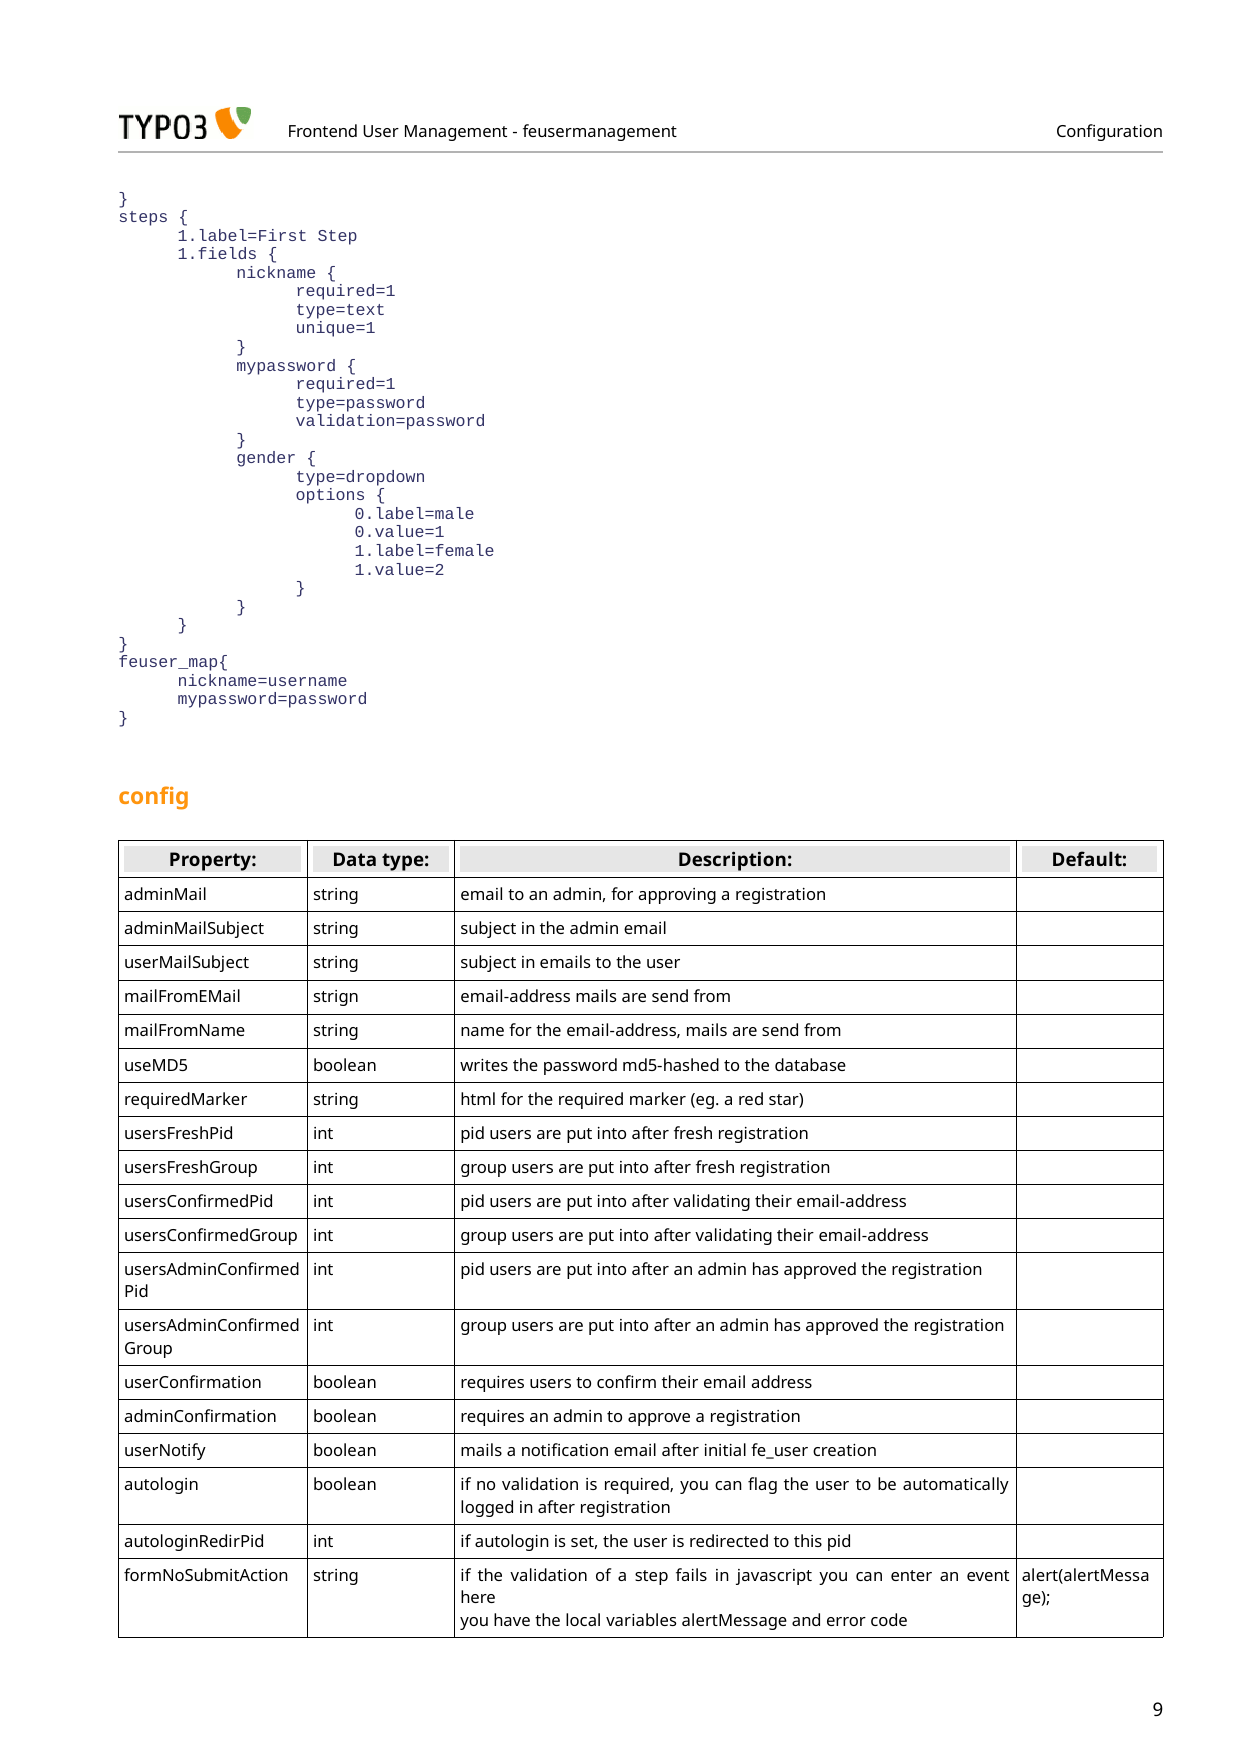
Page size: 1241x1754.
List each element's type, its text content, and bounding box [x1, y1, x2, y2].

table_cell [1017, 981, 1163, 1013]
picture [118, 106, 254, 139]
table_cell int [308, 1219, 454, 1252]
text 0.label=male [118, 506, 1163, 524]
table_cell subject in emails to the user [455, 946, 1016, 979]
table_cell int [308, 1253, 454, 1308]
text type=text [118, 302, 1163, 320]
table_cell group users are put into after fresh registration [455, 1151, 1016, 1184]
text nickname { [118, 265, 1163, 283]
table_cell [1017, 1117, 1163, 1150]
table_cell [1017, 1366, 1163, 1399]
table_cell requires users to confirm their email address [455, 1366, 1016, 1399]
table_cell string [308, 946, 454, 979]
table_cell [1017, 946, 1163, 979]
table_cell boolean [308, 1049, 454, 1082]
table_cell autologin [119, 1468, 307, 1524]
table_header Description: [455, 841, 1016, 877]
table_cell mailFromEMail [119, 981, 307, 1013]
table_cell [1017, 878, 1163, 911]
table_cell pid users are put into after fresh registration [455, 1117, 1016, 1150]
table_cell boolean [308, 1400, 454, 1433]
table_cell alert(alertMessage); [1017, 1559, 1163, 1637]
table_cell usersAdminConfirmedGroup [119, 1310, 307, 1365]
table_cell int [308, 1525, 454, 1558]
table_cell [1017, 1400, 1163, 1433]
table_cell userConfirmation [119, 1366, 307, 1399]
text } [118, 580, 1163, 598]
table_cell group users are put into after an admin has approved the registration [455, 1310, 1016, 1365]
table_cell [1017, 1049, 1163, 1082]
table_header Data type: [308, 841, 454, 877]
text } [118, 432, 1163, 450]
text feuser_map{ [118, 654, 1163, 673]
table_cell autologinRedirPid [119, 1525, 307, 1558]
text 1.value=2 [118, 561, 1163, 580]
text mypassword { [118, 357, 1163, 376]
table_header Property: [119, 841, 307, 877]
table_cell int [308, 1310, 454, 1365]
table_cell name for the email-address, mails are send from [455, 1015, 1016, 1048]
table_cell string [308, 1015, 454, 1048]
table_cell pid users are put into after validating their email-address [455, 1185, 1016, 1218]
table_cell boolean [308, 1366, 454, 1399]
text mypassword=password [118, 691, 1163, 710]
text steps { [118, 209, 1163, 228]
text 0.value=1 [118, 524, 1163, 543]
table_cell pid users are put into after an admin has approved the registration [455, 1253, 1016, 1308]
table_cell if the validation of a step fails in javascript you can enter an event here you have the local variables alertMessage and error code [455, 1559, 1016, 1637]
text required=1 [118, 376, 1163, 394]
subtitle config [118, 780, 1163, 811]
table_cell mailFromName [119, 1015, 307, 1048]
table_cell int [308, 1185, 454, 1218]
text unique=1 [118, 320, 1163, 339]
table_cell html for the required marker (eg. a red star) [455, 1083, 1016, 1116]
text } [118, 598, 1163, 617]
table_cell [1017, 1083, 1163, 1116]
table_cell adminMailSubject [119, 912, 307, 945]
table_cell email-address mails are send from [455, 981, 1016, 1013]
text } [118, 617, 1163, 636]
text } [118, 636, 1163, 654]
table_cell userMailSubject [119, 946, 307, 979]
table_cell usersConfirmedGroup [119, 1219, 307, 1252]
table_header Default: [1017, 841, 1163, 877]
text gender { [118, 450, 1163, 469]
table_cell usersAdminConfirmedPid [119, 1253, 307, 1308]
table_cell [1017, 1253, 1163, 1308]
text options { [118, 487, 1163, 506]
table_cell [1017, 1468, 1163, 1524]
text } [118, 710, 1163, 728]
table_cell formNoSubmitAction [119, 1559, 307, 1637]
table_cell boolean [308, 1468, 454, 1524]
table_cell requiredMarker [119, 1083, 307, 1116]
table_cell requires an admin to approve a registration [455, 1400, 1016, 1433]
table_cell [1017, 1525, 1163, 1558]
table_cell [1017, 1219, 1163, 1252]
table_cell strign [308, 981, 454, 1013]
table_cell string [308, 912, 454, 945]
text validation=password [118, 413, 1163, 432]
text 1.fields { [118, 246, 1163, 265]
table_cell usersFreshPid [119, 1117, 307, 1150]
table_cell useMD5 [119, 1049, 307, 1082]
table_cell [1017, 1310, 1163, 1365]
text 1.label=female [118, 543, 1163, 561]
table_cell userNotify [119, 1434, 307, 1467]
text type=dropdown [118, 469, 1163, 487]
table_cell [1017, 1434, 1163, 1467]
table_cell [1017, 1185, 1163, 1218]
text 1.label=First Step [118, 228, 1163, 246]
table_cell boolean [308, 1434, 454, 1467]
table_cell int [308, 1151, 454, 1184]
table_cell string [308, 1083, 454, 1116]
table_cell group users are put into after validating their email-address [455, 1219, 1016, 1252]
table_cell usersConfirmedPid [119, 1185, 307, 1218]
table_cell mails a notification email after initial fe_user creation [455, 1434, 1016, 1467]
text type=password [118, 394, 1163, 413]
table_cell adminMail [119, 878, 307, 911]
text required=1 [118, 283, 1163, 302]
table_cell [1017, 1151, 1163, 1184]
table_cell [1017, 912, 1163, 945]
table_cell subject in the admin email [455, 912, 1016, 945]
text } [118, 191, 1163, 209]
table_cell email to an admin, for approving a registration [455, 878, 1016, 911]
text } [118, 339, 1163, 357]
table_cell [1017, 1015, 1163, 1048]
table_cell adminConfirmation [119, 1400, 307, 1433]
table_cell usersFreshGroup [119, 1151, 307, 1184]
table_cell int [308, 1117, 454, 1150]
table_cell if no validation is required, you can flag the user to be automatically logged in after registration [455, 1468, 1016, 1524]
table_cell if autologin is set, the user is redirected to this pid [455, 1525, 1016, 1558]
table_cell string [308, 878, 454, 911]
table_cell string [308, 1559, 454, 1637]
table_cell writes the password md5-hashed to the database [455, 1049, 1016, 1082]
text nickname=username [118, 673, 1163, 691]
